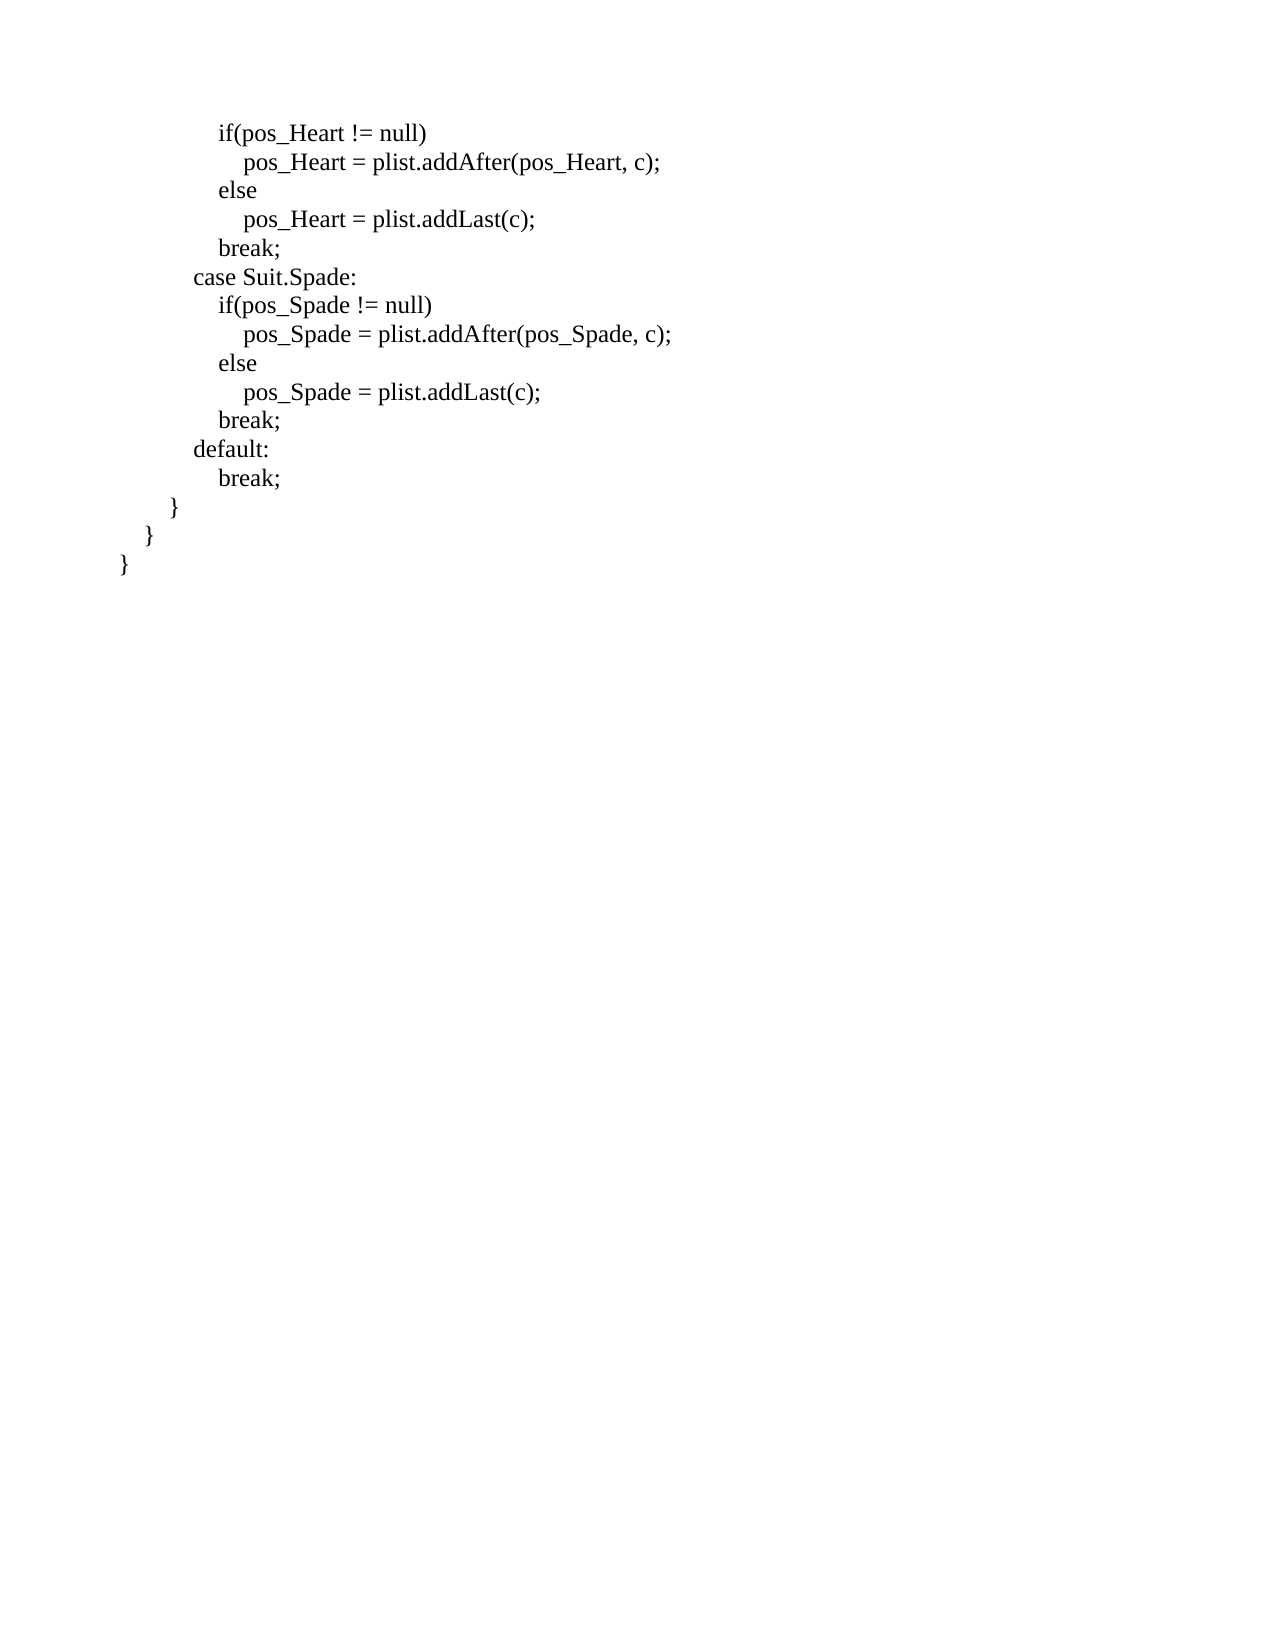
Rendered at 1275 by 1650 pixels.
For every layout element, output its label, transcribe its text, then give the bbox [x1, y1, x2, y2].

text break; [118, 406, 1157, 434]
text } [118, 521, 1157, 549]
text if(pos_Heart != null) [118, 118, 1157, 147]
text } [118, 549, 1157, 578]
text default: [118, 434, 1157, 463]
text break; [118, 463, 1157, 492]
text pos_Spade = plist.addLast(c); [118, 377, 1157, 406]
text pos_Heart = plist.addLast(c); [118, 204, 1157, 233]
text if(pos_Spade != null) [118, 291, 1157, 319]
text else [118, 348, 1157, 377]
text pos_Spade = plist.addAfter(pos_Spade, c); [118, 319, 1157, 348]
text else [118, 176, 1157, 204]
text } [118, 492, 1157, 521]
text break; [118, 233, 1157, 262]
text case Suit.Spade: [118, 262, 1157, 291]
text pos_Heart = plist.addAfter(pos_Heart, c); [118, 147, 1157, 176]
